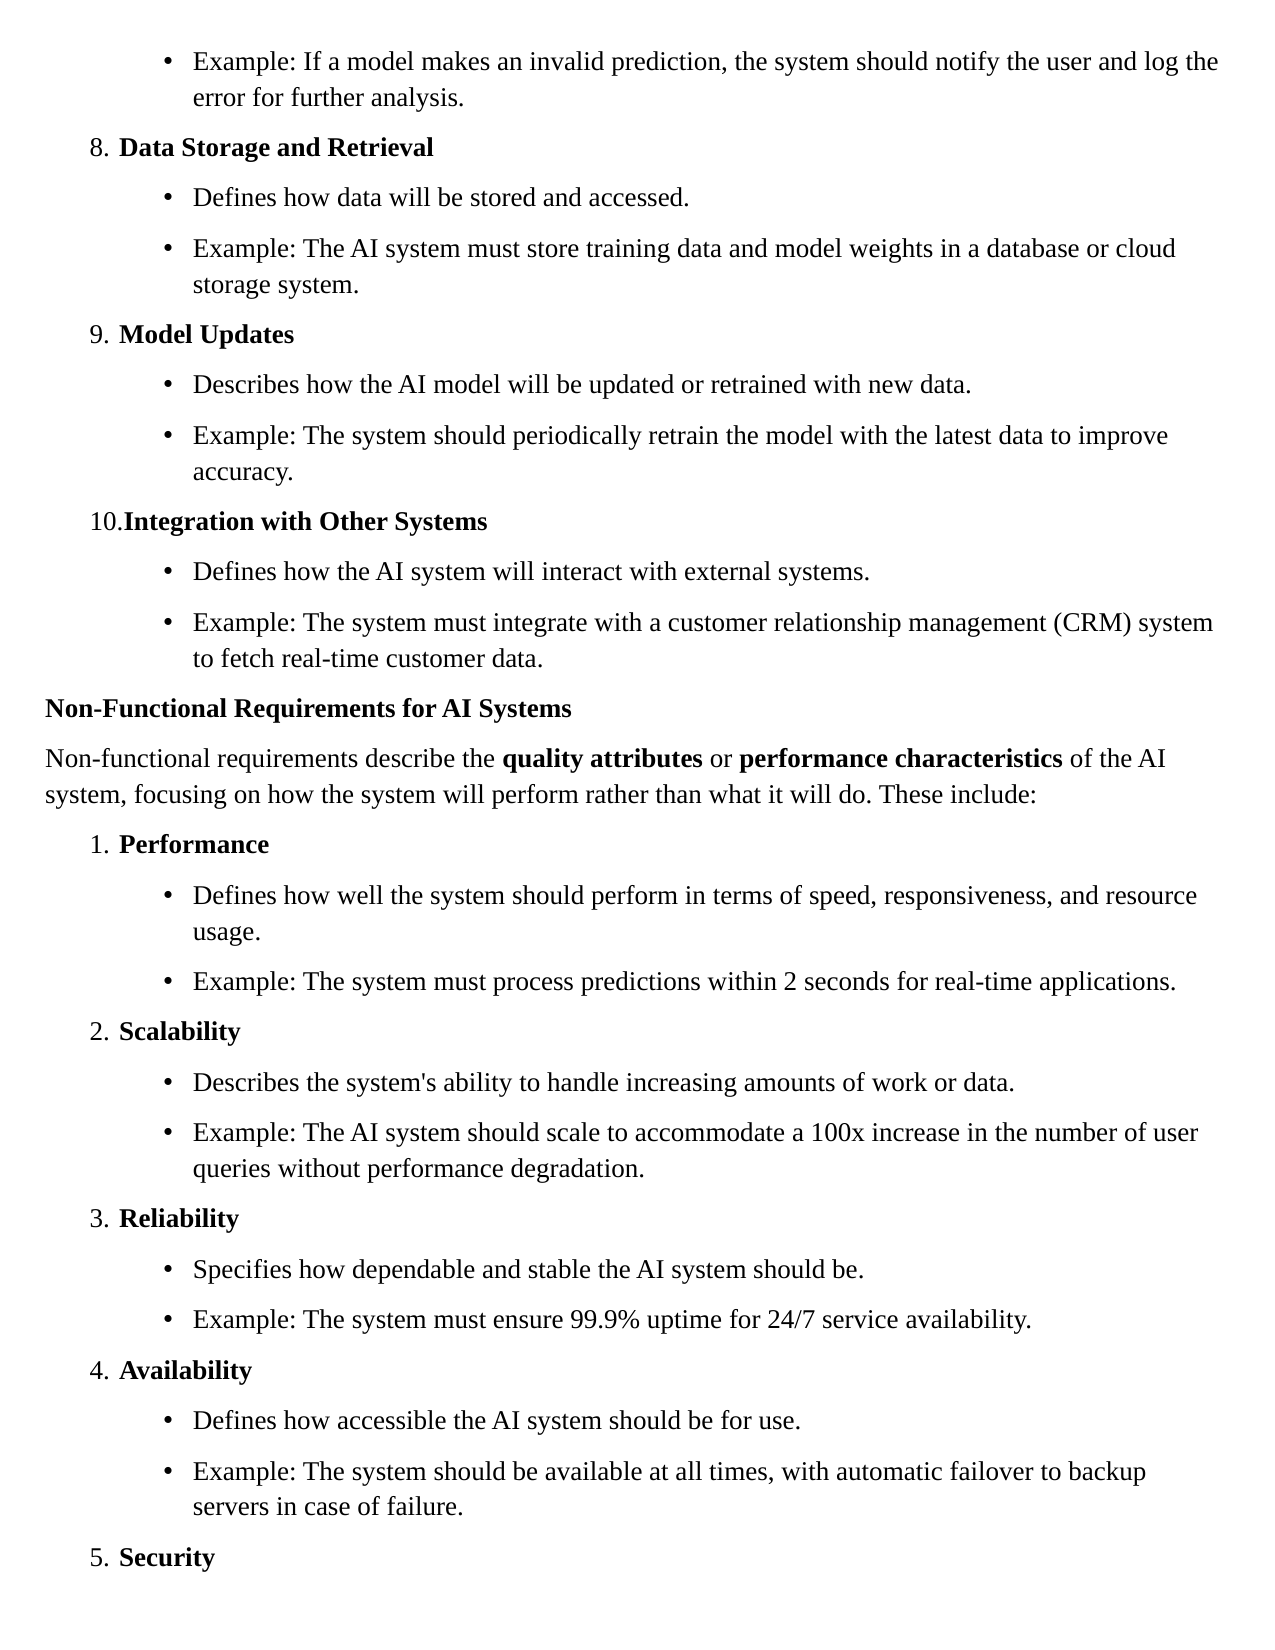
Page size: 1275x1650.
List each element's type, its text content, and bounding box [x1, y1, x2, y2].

list Defines how accessible the AI system should be for use. [163, 1404, 1230, 1435]
list Defines how well the system should perform in terms of speed, responsiveness, and resource usage. [163, 879, 1230, 946]
list Example: The system must integrate with a customer relationship management (CRM) system to fetch real-time customer data. [163, 606, 1230, 673]
list Describes the system's ability to handle increasing amounts of work or data. [163, 1066, 1230, 1097]
list Example: The AI system must store training data and model weights in a database or cloud storage system. [163, 232, 1230, 299]
list Scalability [89, 1015, 1230, 1047]
subtitle Non-Functional Requirements for AI Systems [45, 692, 1230, 723]
list Integration with Other Systems [89, 505, 1230, 536]
list Defines how the AI system will interact with external systems. [163, 555, 1230, 587]
list Model Updates [89, 318, 1230, 349]
list Availability [89, 1354, 1230, 1385]
list Example: The system should periodically retrain the model with the latest data to improve accuracy. [163, 419, 1230, 486]
list Example: The AI system should scale to accommodate a 100x increase in the number of user queries without performance degradation. [163, 1116, 1230, 1183]
list Describes how the AI model will be updated or retrained with new data. [163, 368, 1230, 400]
list Example: The system should be available at all times, with automatic failover to backup servers in case of failure. [163, 1454, 1230, 1522]
list Security [89, 1541, 1230, 1572]
list Specifies how dependable and stable the AI system should be. [163, 1253, 1230, 1284]
list Example: The system must ensure 99.9% uptime for 24/7 service availability. [163, 1303, 1230, 1334]
list Reliability [89, 1202, 1230, 1233]
list Example: If a model makes an invalid prediction, the system should notify the user and log the error for further analysis. [163, 45, 1230, 112]
list Data Storage and Retrieval [89, 131, 1230, 162]
list Defines how data will be stored and accessed. [163, 181, 1230, 213]
list Performance [89, 828, 1230, 859]
list Example: The system must process predictions within 2 seconds for real-time applications. [163, 965, 1230, 996]
text Non-functional requirements describe the quality attributes or performance characteristics of the AI system, focusing on how the system will perform rather than what it will do. These include: [45, 742, 1230, 809]
